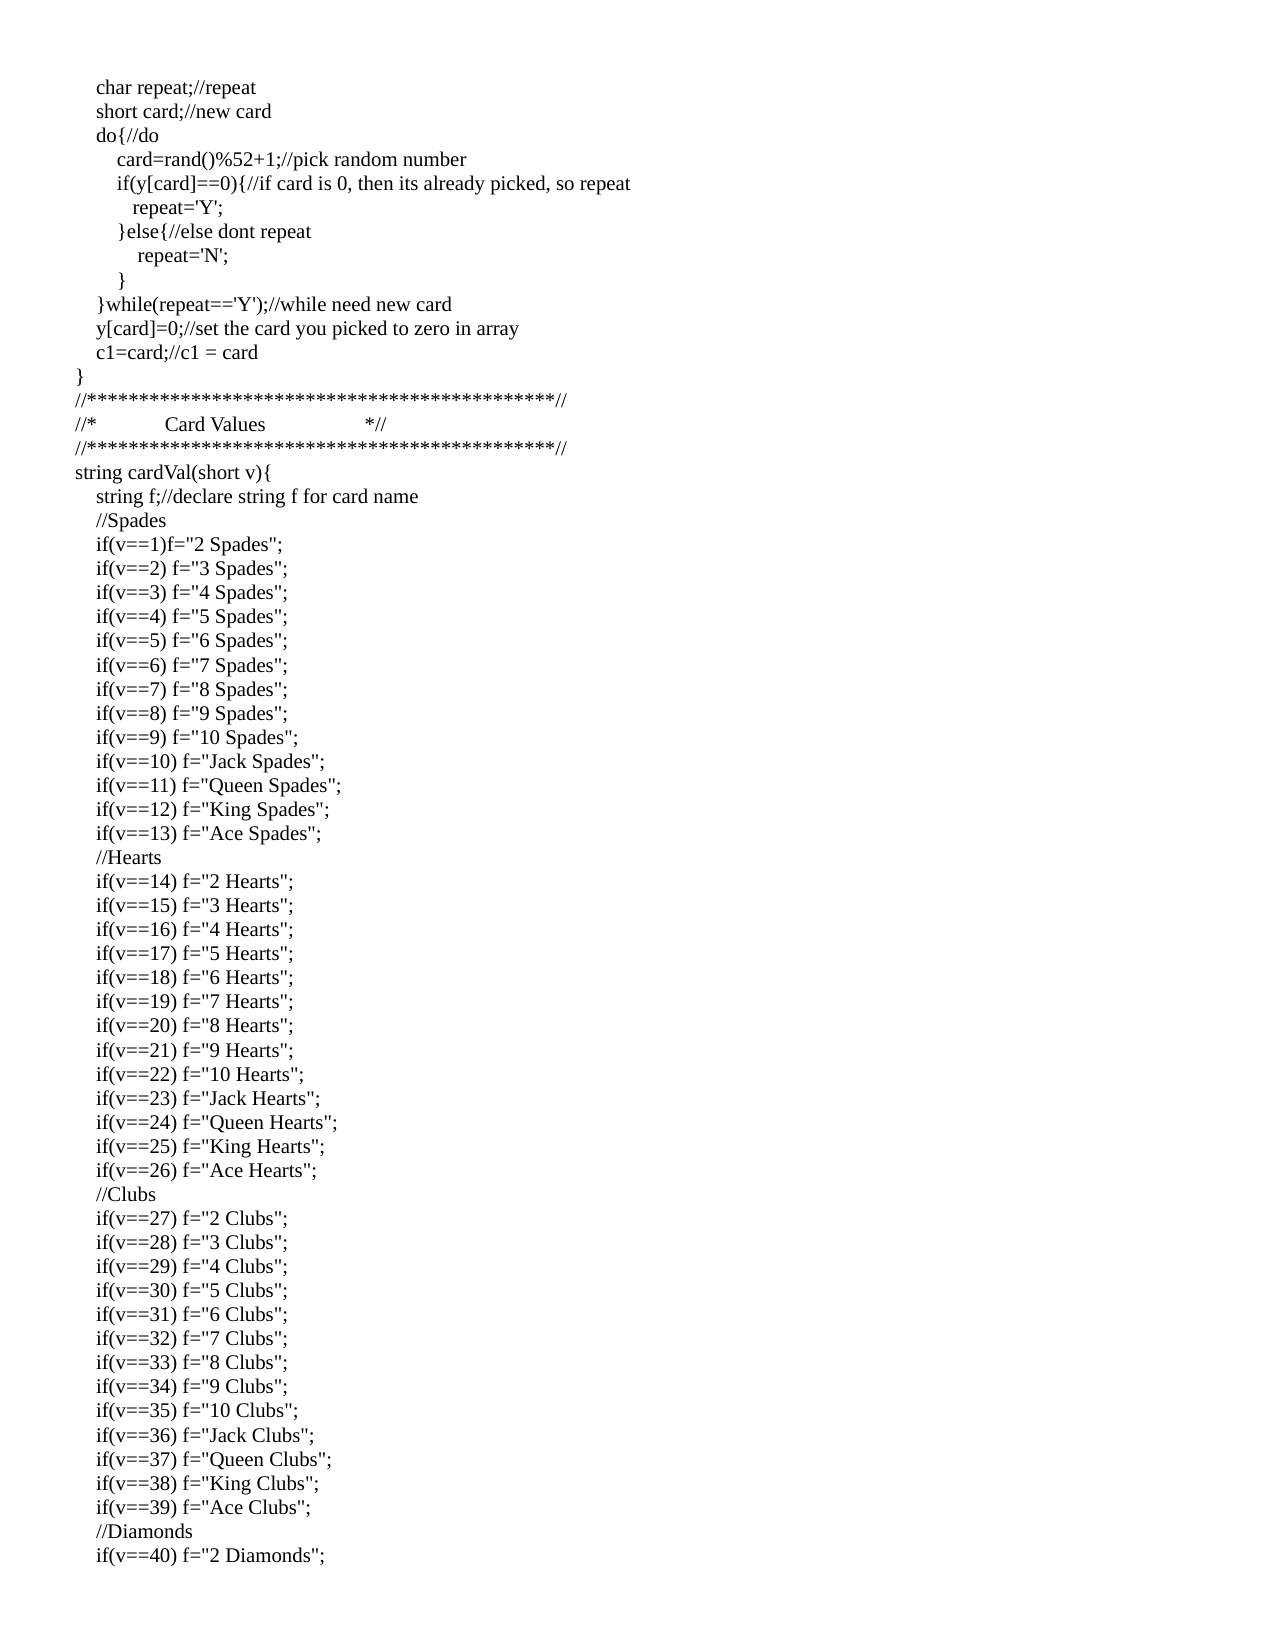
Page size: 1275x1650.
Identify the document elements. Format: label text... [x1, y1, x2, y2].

text }while(repeat=='Y');//while need new card [75, 292, 1200, 316]
text //Hearts [75, 845, 1200, 869]
text if(v==34) f="9 Clubs"; [75, 1374, 1200, 1398]
text if(v==23) f="Jack Hearts"; [75, 1086, 1200, 1110]
text if(v==9) f="10 Spades"; [75, 725, 1200, 749]
text if(v==14) f="2 Hearts"; [75, 869, 1200, 893]
text } [75, 267, 1200, 292]
text //*********************************************// [75, 388, 1200, 412]
text if(v==28) f="3 Clubs"; [75, 1230, 1200, 1254]
text if(v==37) f="Queen Clubs"; [75, 1447, 1200, 1471]
text if(v==33) f="8 Clubs"; [75, 1350, 1200, 1374]
text y[card]=0;//set the card you picked to zero in array [75, 316, 1200, 340]
text if(v==10) f="Jack Spades"; [75, 749, 1200, 773]
text card=rand()%52+1;//pick random number [75, 147, 1200, 171]
text //Clubs [75, 1182, 1200, 1206]
text if(v==8) f="9 Spades"; [75, 701, 1200, 725]
text if(v==4) f="5 Spades"; [75, 604, 1200, 628]
text }else{//else dont repeat [75, 219, 1200, 243]
text repeat='Y'; [75, 195, 1200, 219]
text if(v==31) f="6 Clubs"; [75, 1302, 1200, 1326]
text if(v==6) f="7 Spades"; [75, 652, 1200, 677]
text if(v==15) f="3 Hearts"; [75, 893, 1200, 917]
text if(v==3) f="4 Spades"; [75, 580, 1200, 604]
text //* Card Values *// [75, 412, 1200, 436]
text if(v==16) f="4 Hearts"; [75, 917, 1200, 941]
text if(v==20) f="8 Hearts"; [75, 1013, 1200, 1037]
text if(v==30) f="5 Clubs"; [75, 1278, 1200, 1302]
text if(v==1)f="2 Spades"; [75, 532, 1200, 556]
text if(v==11) f="Queen Spades"; [75, 773, 1200, 797]
text if(v==12) f="King Spades"; [75, 797, 1200, 821]
text if(v==26) f="Ace Hearts"; [75, 1158, 1200, 1182]
text if(v==39) f="Ace Clubs"; [75, 1495, 1200, 1519]
text if(v==25) f="King Hearts"; [75, 1134, 1200, 1158]
text } [75, 364, 1200, 388]
text if(v==21) f="9 Hearts"; [75, 1037, 1200, 1062]
text if(v==24) f="Queen Hearts"; [75, 1110, 1200, 1134]
text //Spades [75, 508, 1200, 532]
text if(v==38) f="King Clubs"; [75, 1471, 1200, 1495]
text string f;//declare string f for card name [75, 484, 1200, 508]
text string cardVal(short v){ [75, 460, 1200, 484]
text if(v==17) f="5 Hearts"; [75, 941, 1200, 965]
text if(v==19) f="7 Hearts"; [75, 989, 1200, 1013]
text if(v==7) f="8 Spades"; [75, 677, 1200, 701]
text if(v==22) f="10 Hearts"; [75, 1062, 1200, 1086]
text if(v==2) f="3 Spades"; [75, 556, 1200, 580]
text short card;//new card [75, 99, 1200, 123]
text if(v==18) f="6 Hearts"; [75, 965, 1200, 989]
text if(v==40) f="2 Diamonds"; [75, 1543, 1200, 1567]
text if(v==29) f="4 Clubs"; [75, 1254, 1200, 1278]
text if(y[card]==0){//if card is 0, then its already picked, so repeat [75, 171, 1200, 195]
text repeat='N'; [75, 243, 1200, 267]
text c1=card;//c1 = card [75, 340, 1200, 364]
text do{//do [75, 123, 1200, 147]
text //Diamonds [75, 1519, 1200, 1543]
text if(v==5) f="6 Spades"; [75, 628, 1200, 652]
text //*********************************************// [75, 436, 1200, 460]
text if(v==36) f="Jack Clubs"; [75, 1422, 1200, 1447]
text if(v==27) f="2 Clubs"; [75, 1206, 1200, 1230]
text char repeat;//repeat [75, 75, 1200, 99]
text if(v==35) f="10 Clubs"; [75, 1398, 1200, 1422]
text if(v==32) f="7 Clubs"; [75, 1326, 1200, 1350]
text if(v==13) f="Ace Spades"; [75, 821, 1200, 845]
